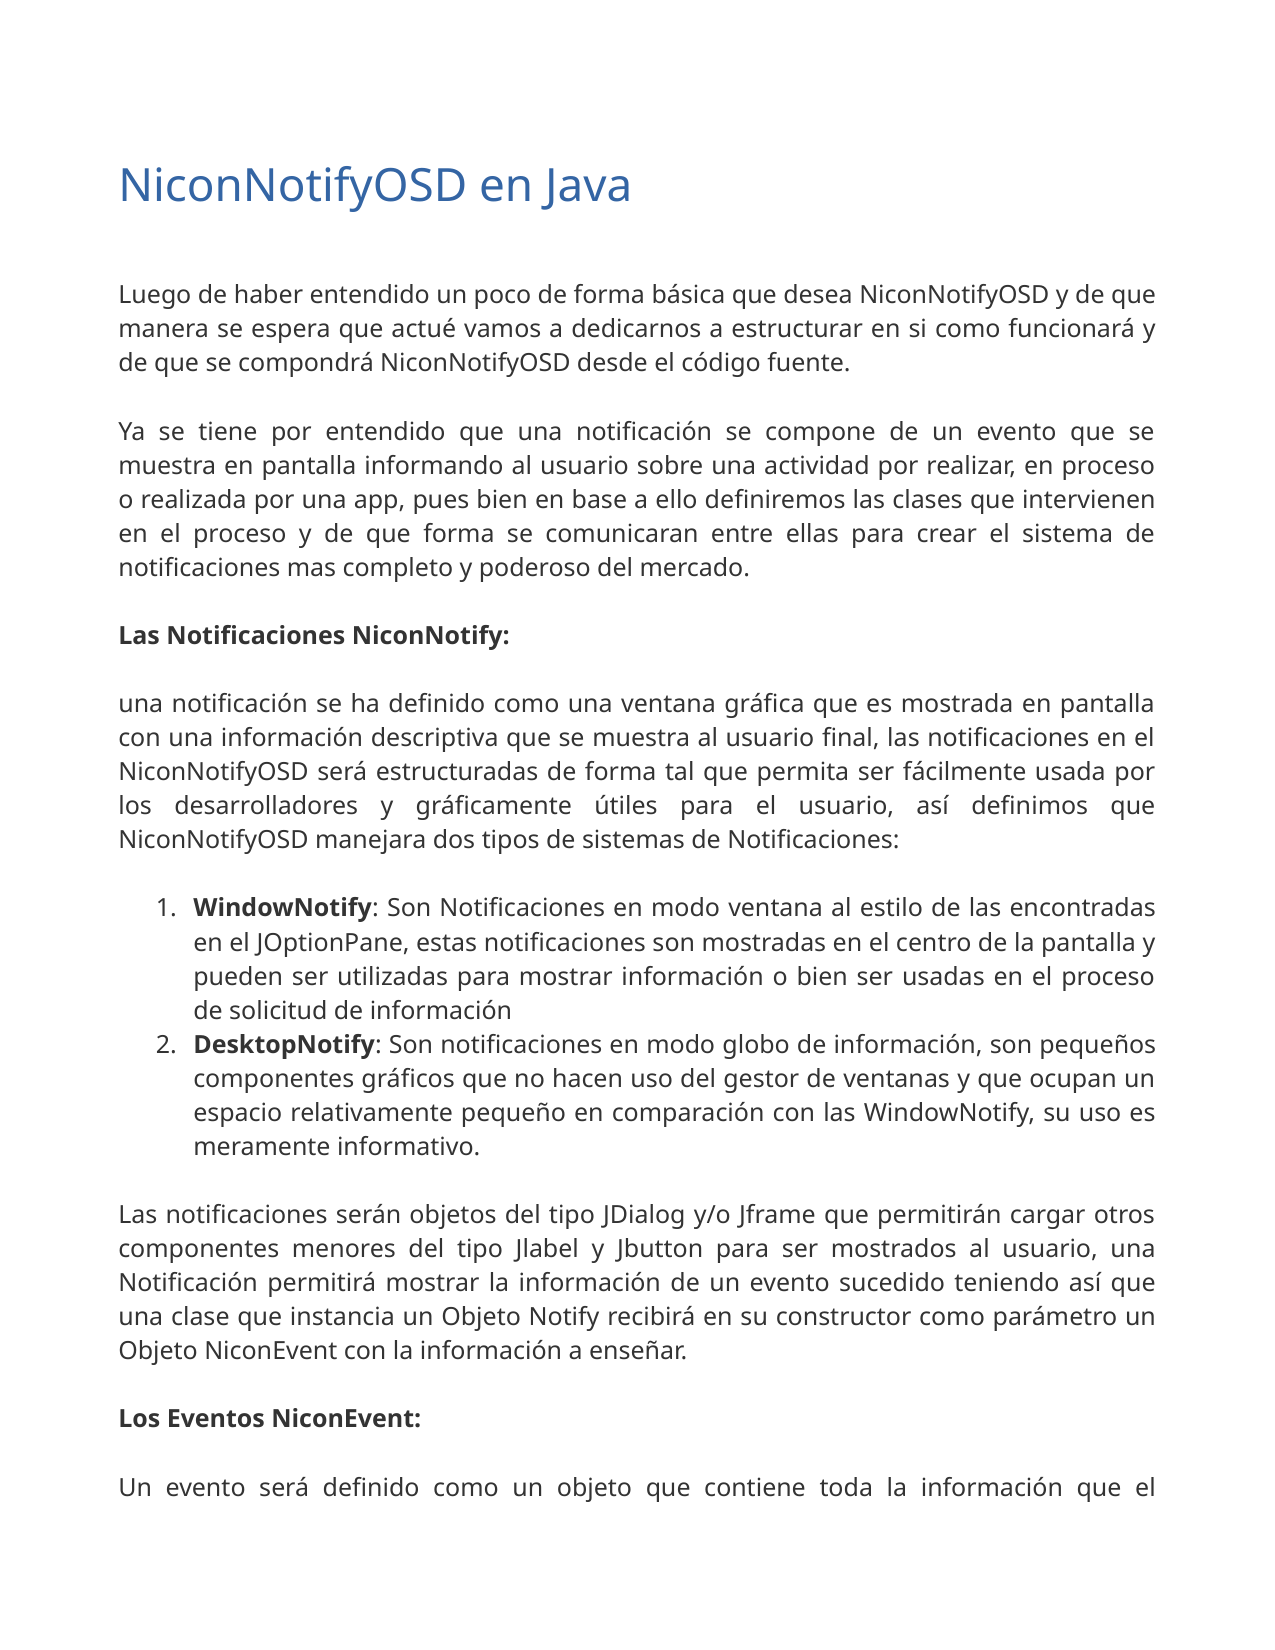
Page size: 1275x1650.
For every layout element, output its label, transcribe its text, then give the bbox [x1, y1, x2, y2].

text una notificación se ha definido como una ventana gráfica que es mostrada en pantalla con una información descriptiva que se muestra al usuario final, las notificaciones en el NiconNotifyOSD será estructuradas de forma tal que permita ser fácilmente usada por los desarrolladores y gráficamente útiles para el usuario, así definimos que NiconNotifyOSD manejara dos tipos de sistemas de Notificaciones: [118, 686, 1157, 856]
text Ya se tiene por entendido que una notificación se compone de un evento que se muestra en pantalla informando al usuario sobre una actividad por realizar, en proceso o realizada por una app, pues bien en base a ello definiremos las clases que intervienen en el proceso y de que forma se comunicaran entre ellas para crear el sistema de notificaciones mas completo y poderoso del mercado. [118, 413, 1157, 583]
list DesktopNotify: Son notificaciones en modo globo de información, son pequeños componentes gráficos que no hacen uso del gestor de ventanas y que ocupan un espacio relativamente pequeño en comparación con las WindowNotify, su uso es meramente informativo. [156, 1026, 1157, 1163]
text NiconNotifyOSD en Java [118, 152, 1157, 214]
text Las Notificaciones NiconNotify: [118, 618, 1157, 652]
text Las notificaciones serán objetos del tipo JDialog y/o Jframe que permitirán cargar otros componentes menores del tipo Jlabel y Jbutton para ser mostrados al usuario, una Notificación permitirá mostrar la información de un evento sucedido teniendo así que una clase que instancia un Objeto Notify recibirá en su constructor como parámetro un Objeto NiconEvent con la información a enseñar. [118, 1197, 1157, 1367]
text Los Eventos NiconEvent: [118, 1401, 1157, 1435]
text Un evento será definido como un objeto que contiene toda la información que el [118, 1469, 1157, 1503]
list WindowNotify: Son Notificaciones en modo ventana al estilo de las encontradas en el JOptionPane, estas notificaciones son mostradas en el centro de la pantalla y pueden ser utilizadas para mostrar información o bien ser usadas en el proceso de solicitud de información [156, 890, 1157, 1026]
text Luego de haber entendido un poco de forma básica que desea NiconNotifyOSD y de que manera se espera que actué vamos a dedicarnos a estructurar en si como funcionará y de que se compondrá NiconNotifyOSD desde el código fuente. [118, 277, 1157, 379]
